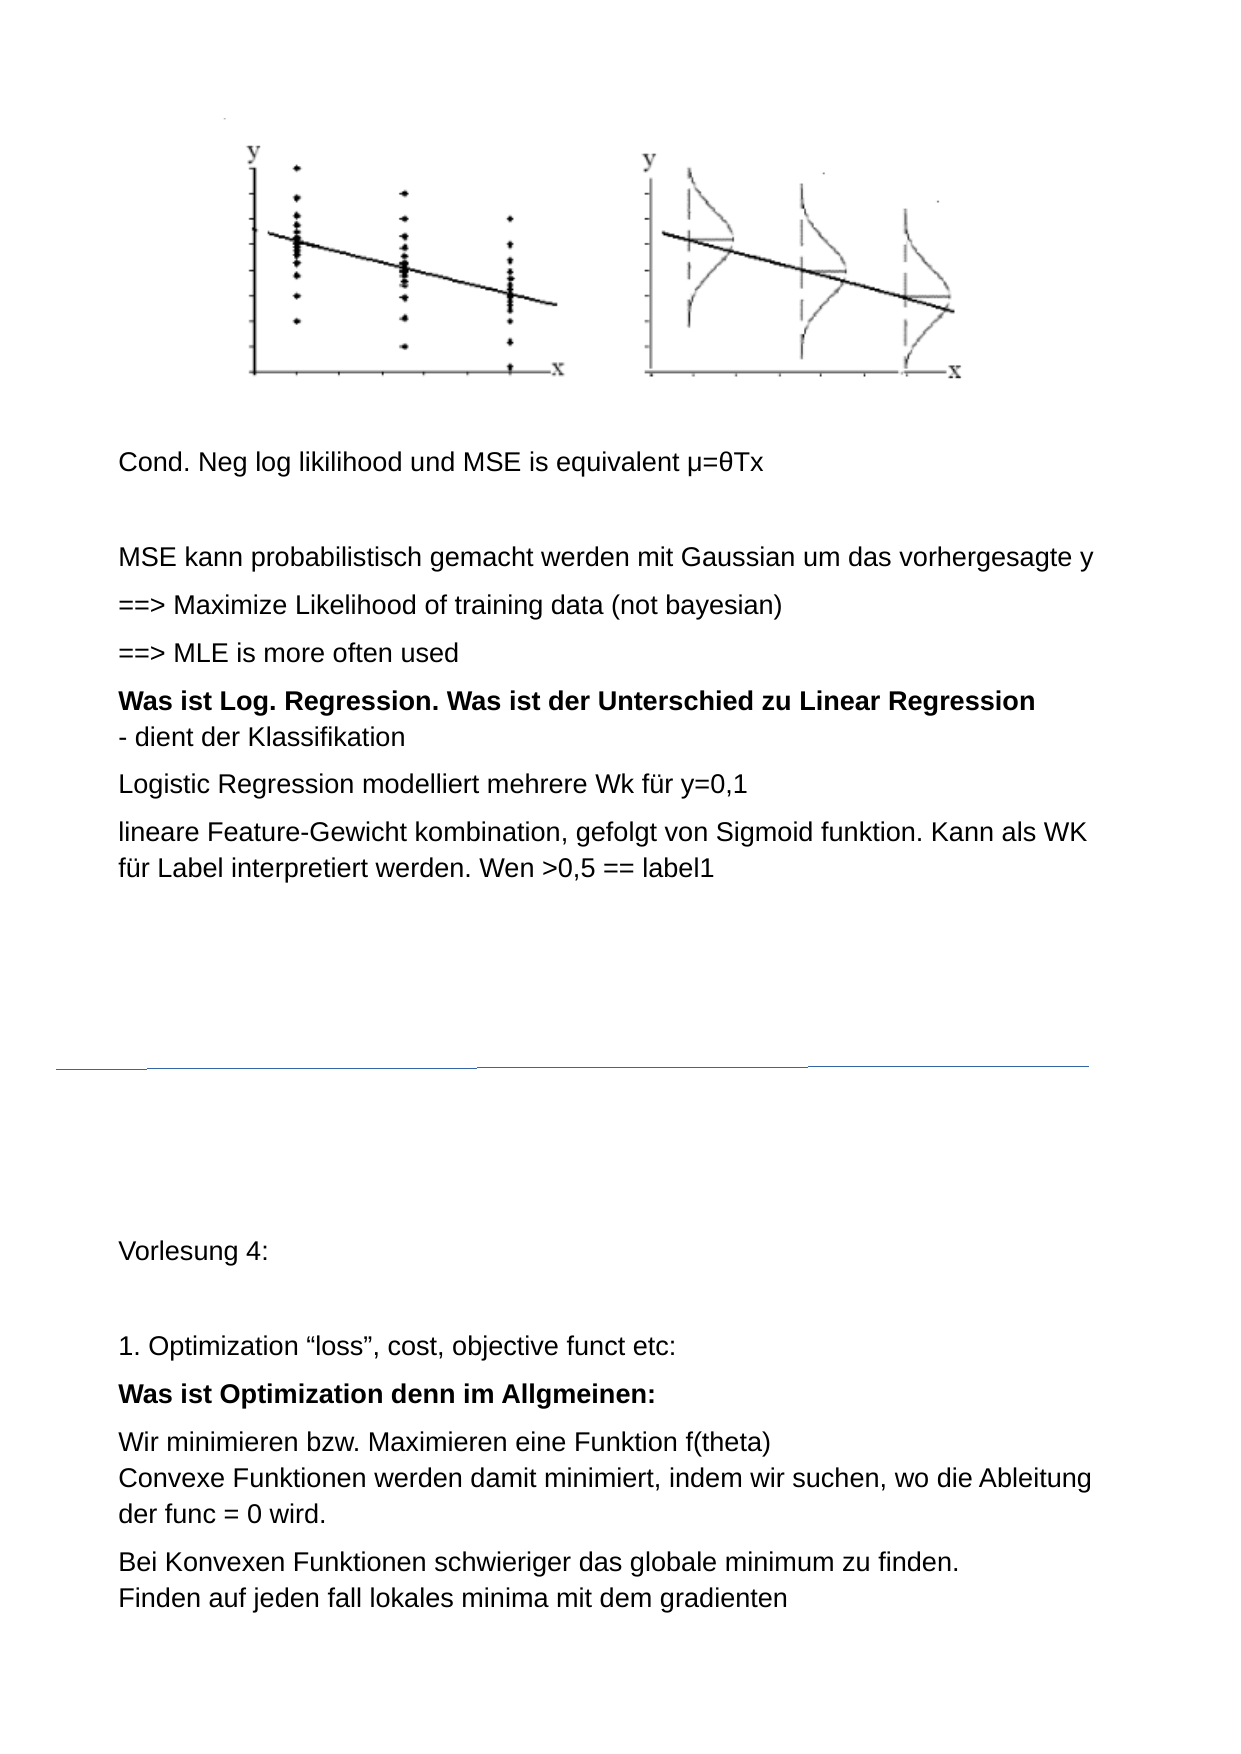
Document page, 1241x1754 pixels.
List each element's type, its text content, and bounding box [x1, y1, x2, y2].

picture [218, 118, 1022, 394]
text ==> Maximize Likelihood of training data (not bayesian) [118, 589, 1122, 620]
text 1. Optimization “loss”, cost, objective funct etc: [118, 1330, 1122, 1362]
text Was ist Log. Regression. Was ist der Unterschied zu Linear Regression - dient der Klassifikation [118, 685, 1122, 752]
text Bei Konvexen Funktionen schwieriger das globale minimum zu finden. Finden auf jeden fall lokales minima mit dem gradienten [118, 1546, 1122, 1613]
text MSE kann probabilistisch gemacht werden mit Gaussian um das vorhergesagte y [118, 541, 1122, 572]
text ==> MLE is more often used [118, 637, 1122, 668]
text Was ist Optimization denn im Allgmeinen: [118, 1378, 1122, 1409]
text Wir minimieren bzw. Maximieren eine Funktion f(theta) Convexe Funktionen werden damit minimiert, indem wir suchen, wo die Ableitung der func = 0 wird. [118, 1426, 1122, 1529]
text Logistic Regression modelliert mehrere Wk für y=0,1 [118, 768, 1122, 800]
text Cond. Neg log likilihood und MSE is equivalent μ=θTx [118, 446, 1122, 477]
text Vorlesung 4: [118, 1235, 1122, 1266]
text lineare Feature-Gewicht kombination, gefolgt von Sigmoid funktion. Kann als WK für Label interpretiert werden. Wen >0,5 == label1 [118, 816, 1122, 883]
